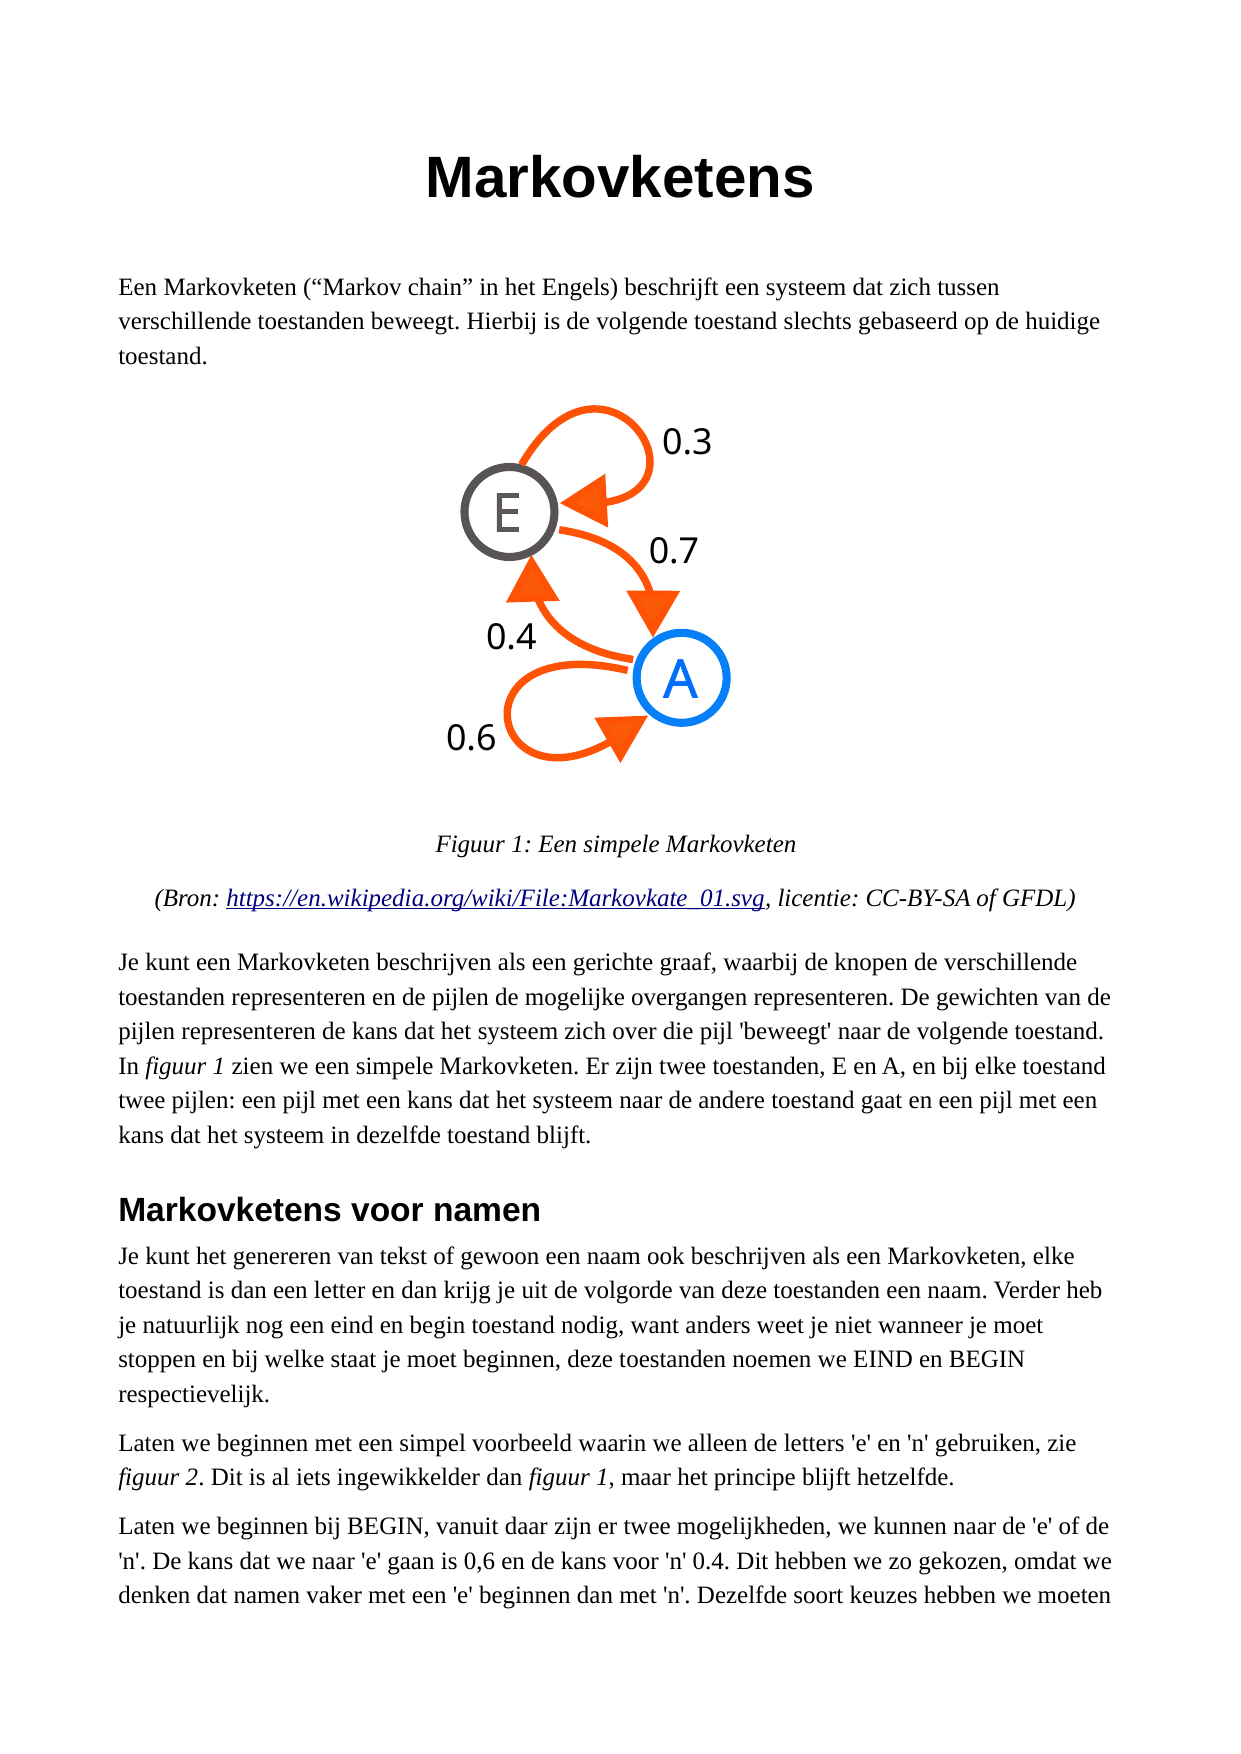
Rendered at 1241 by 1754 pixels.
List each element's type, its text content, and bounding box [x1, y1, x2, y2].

text Je kunt het genereren van tekst of gewoon een naam ook beschrijven als een Markovketen, elke toestand is dan een letter en dan krijg je uit de volgorde van deze toestanden een naam. Verder heb je natuurlijk nog een eind en begin toestand nodig, want anders weet je niet wanneer je moet stoppen en bij welke staat je moet beginnen, deze toestanden noemen we EIND en BEGIN respectievelijk. [118, 1241, 1122, 1407]
text Laten we beginnen bij BEGIN, vanuit daar zijn er twee mogelijkheden, we kunnen naar de 'e' of de 'n'. De kans dat we naar 'e' gaan is 0,6 en de kans voor 'n' 0.4. Dit hebben we zo gekozen, omdat we denken dat namen vaker met een 'e' beginnen dan met 'n'. Dezelfde soort keuzes hebben we moeten [118, 1511, 1122, 1609]
text Figuur 1: Een simpele Markovketen [154, 382, 1086, 858]
text Je kunt een Markovketen beschrijven als een gerichte graaf, waarbij de knopen de verschillende toestanden representeren en de pijlen de mogelijke overgangen representeren. De gewichten van de pijlen representeren de kans dat het systeem zich over die pijl 'beweegt' naar de volgende toestand. In figuur 1 zien we een simpele Markovketen. Er zijn twee toestanden, E en A, en bij elke toestand twee pijlen: een pijl met een kans dat het systeem naar de andere toestand gaat en een pijl met een kans dat het systeem in dezelfde toestand blijft. [118, 390, 1122, 1148]
text Een Markovketen (“Markov chain” in het Engels) beschrijft een systeem dat zich tussen verschillende toestanden beweegt. Hierbij is de volgende toestand slechts gebaseerd op de huidige toestand. [118, 272, 1122, 382]
text (Bron: https://en.wikipedia.org/wiki/File:Markovkate_01.svg, licentie: CC-BY-SA of GFDL) [154, 883, 1086, 912]
text [154, 858, 1086, 883]
subtitle Markovketens voor namen [118, 1190, 1122, 1228]
text Laten we beginnen met een simpel voorbeeld waarin we alleen de letters 'e' en 'n' gebruiken, zie figuur 2. Dit is al iets ingewikkelder dan figuur 1, maar het principe blijft hetzelfde. [118, 1428, 1122, 1491]
title Markovketens [118, 143, 1122, 210]
